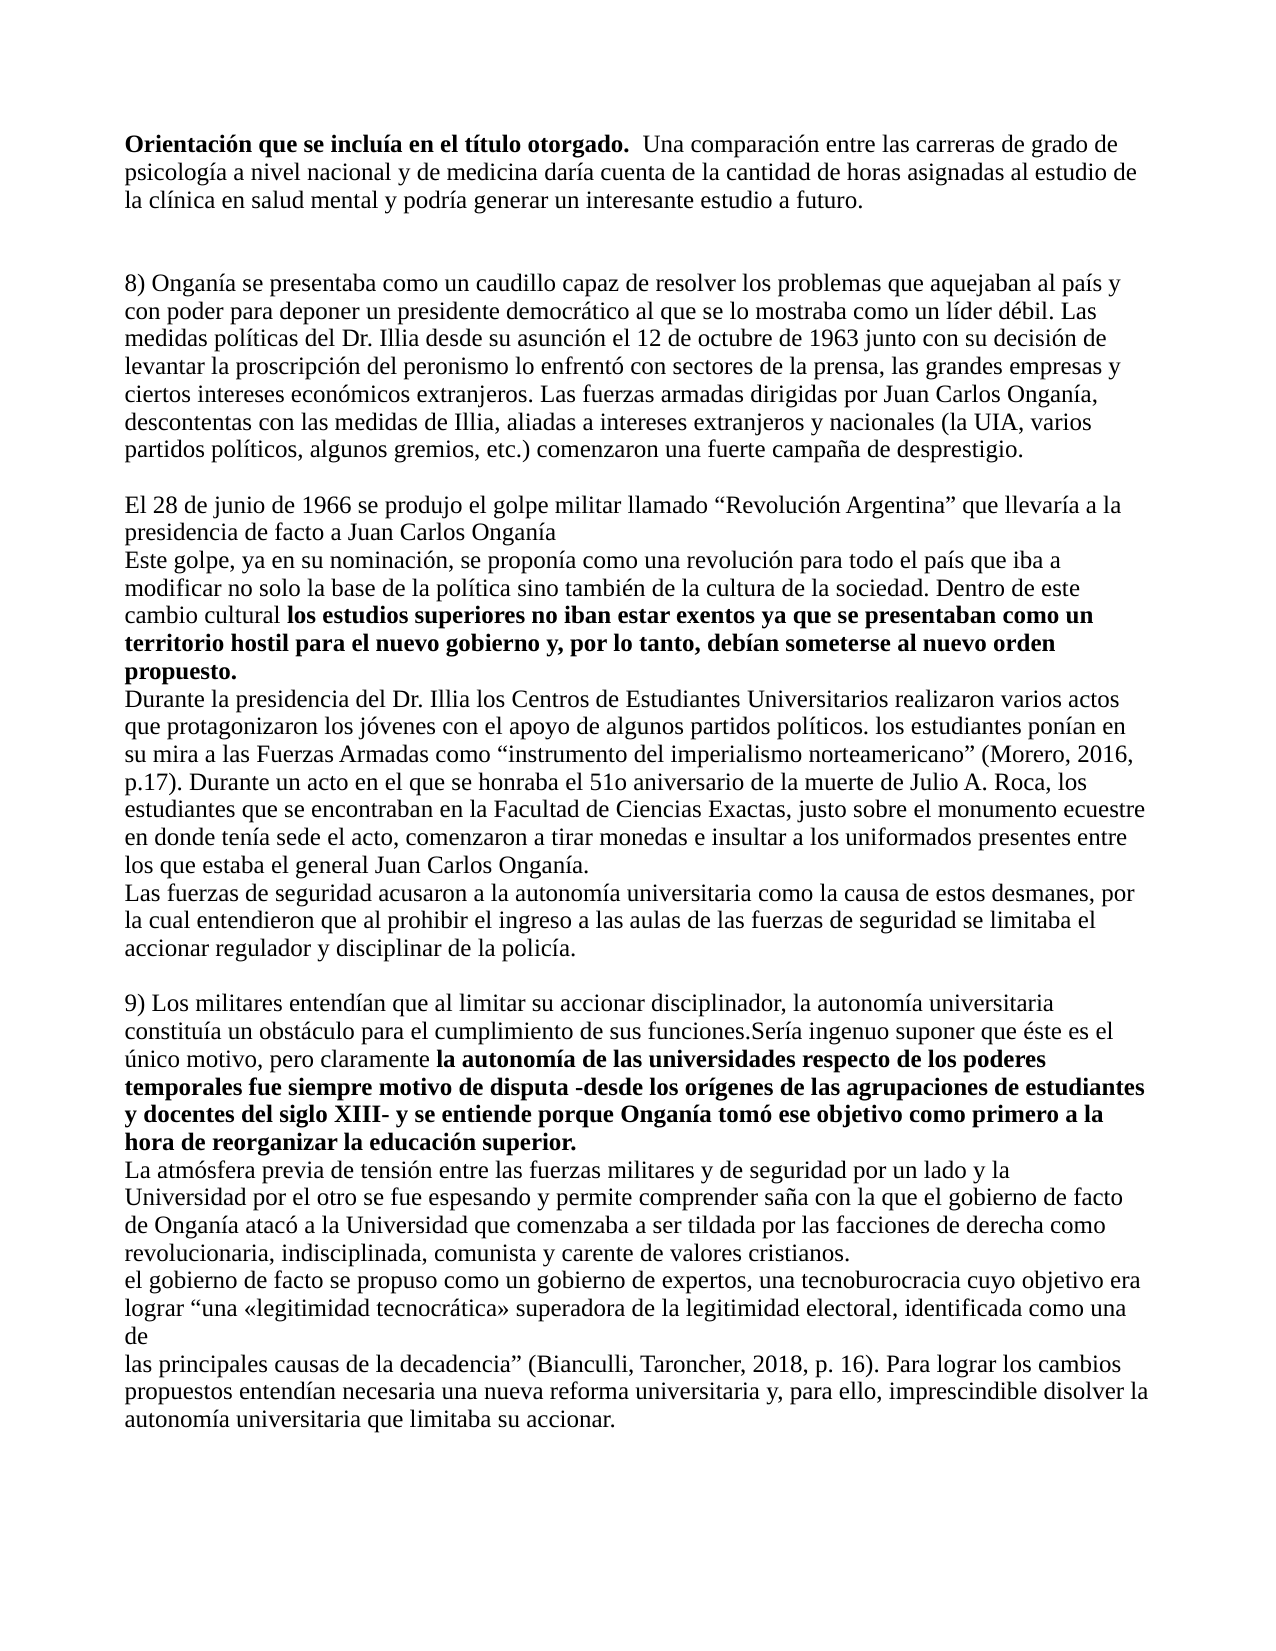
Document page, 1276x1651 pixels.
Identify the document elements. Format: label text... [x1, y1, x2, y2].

text Universidad por el otro se fue espesando y permite comprender saña con la que el gobierno de facto de Onganía atacó a la Universidad que comenzaba a ser tildada por las facciones de derecha como revolucionaria, indisciplinada, comunista y carente de valores cristianos. [118, 1183, 1157, 1267]
text Las fuerzas de seguridad acusaron a la autonomía universitaria como la causa de estos desmanes, por la cual entendieron que al prohibir el ingreso a las aulas de las fuerzas de seguridad se limitaba el accionar regulador y disciplinar de la policía. [118, 879, 1157, 962]
text La atmósfera previa de tensión entre las fuerzas militares y de seguridad por un lado y la [118, 1156, 1157, 1183]
text 9) Los militares entendían que al limitar su accionar disciplinador, la autonomía universitaria constituía un obstáculo para el cumplimiento de sus funciones.Sería ingenuo suponer que éste es el único motivo, pero claramente la autonomía de las universidades respecto de los poderes temporales fue siempre motivo de disputa -desde los orígenes de las agrupaciones de estudiantes y docentes del siglo XIII- y se entiende porque Onganía tomó ese objetivo como primero a la hora de reorganizar la educación superior. [118, 989, 1157, 1156]
text Este golpe, ya en su nominación, se proponía como una revolución para todo el país que iba a modificar no solo la base de la política sino también de la cultura de la sociedad. Dentro de este cambio cultural los estudios superiores no iban estar exentos ya que se presentaban como un territorio hostil para el nuevo gobierno y, por lo tanto, debían someterse al nuevo orden propuesto. [118, 546, 1157, 685]
text el gobierno de facto se propuso como un gobierno de expertos, una tecnoburocracia cuyo objetivo era lograr “una «legitimidad tecnocrática» superadora de la legitimidad electoral, identificada como una de [118, 1267, 1157, 1350]
text ciertos intereses económicos extranjeros. Las fuerzas armadas dirigidas por Juan Carlos Onganía, descontentas con las medidas de Illia, aliadas a intereses extranjeros y nacionales (la UIA, varios partidos políticos, algunos gremios, etc.) comenzaron una fuerte campaña de desprestigio. [118, 380, 1157, 463]
text Durante la presidencia del Dr. Illia los Centros de Estudiantes Universitarios realizaron varios actos que protagonizaron los jóvenes con el apoyo de algunos partidos políticos. los estudiantes ponían en su mira a las Fuerzas Armadas como “instrumento del imperialismo norteamericano” (Morero, 2016, p.17). Durante un acto en el que se honraba el 51o aniversario de la muerte de Julio A. Roca, los estudiantes que se encontraban en la Facultad de Ciencias Exactas, justo sobre el monumento ecuestre en donde tenía sede el acto, comenzaron a tirar monedas e insultar a los uniformados presentes entre los que estaba el general Juan Carlos Onganía. [118, 685, 1157, 879]
text 8) Onganía se presentaba como un caudillo capaz de resolver los problemas que aquejaban al país y con poder para deponer un presidente democrático al que se lo mostraba como un líder débil. Las medidas políticas del Dr. Illia desde su asunción el 12 de octubre de 1963 junto con su decisión de levantar la proscripción del peronismo lo enfrentó con sectores de la prensa, las grandes empresas y [118, 269, 1157, 380]
text las principales causas de la decadencia” (Bianculli, Taroncher, 2018, p. 16). Para lograr los cambios propuestos entendían necesaria una nueva reforma universitaria y, para ello, imprescindible disolver la autonomía universitaria que limitaba su accionar. [118, 1350, 1157, 1433]
text Orientación que se incluía en el título otorgado. Una comparación entre las carreras de grado de psicología a nivel nacional y de medicina daría cuenta de la cantidad de horas asignadas al estudio de la clínica en salud mental y podría generar un interesante estudio a futuro. [118, 124, 1157, 214]
text El 28 de junio de 1966 se produjo el golpe militar llamado “Revolución Argentina” que llevaría a la presidencia de facto a Juan Carlos Onganía [118, 491, 1157, 546]
